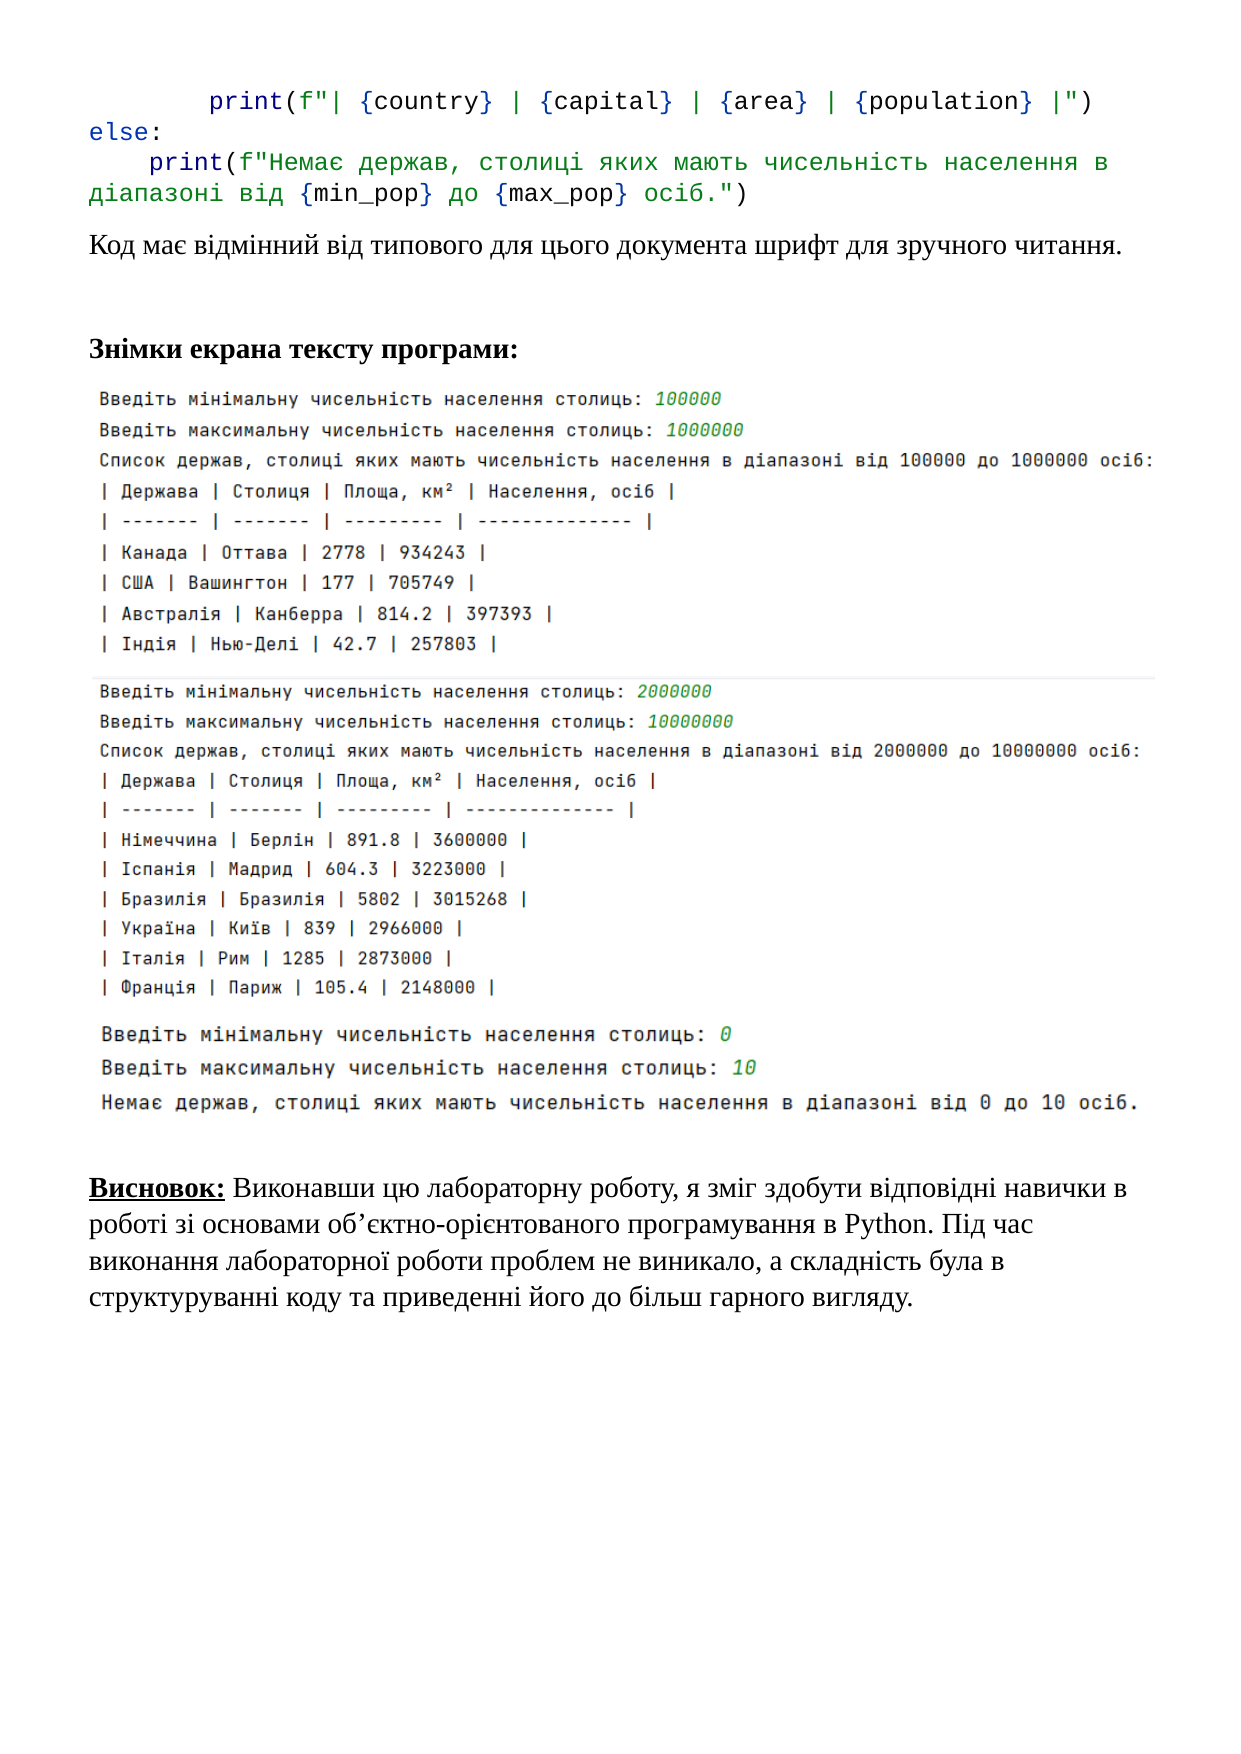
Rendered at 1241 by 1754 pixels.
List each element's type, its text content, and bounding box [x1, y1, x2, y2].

text print(f"| {country} | {capital} | {area} | {population} |") else: print(f"Немає держав, столиці яких мають чисельність населення в діапазоні від {min_pop} до {max_pop} осіб.") [89, 89, 1152, 208]
text Висновок: Виконавши цю лабораторну роботу, я зміг здобути відповідні навички в роботі зі основами об’єктно-орієнтованого програмування в Python. Під час виконання лабораторної роботи проблем не виникало, а складність була в структуруванні коду та приведенні його до більш гарного вигляду. [89, 1080, 1152, 1343]
text Знімки екрана тексту програми: [89, 331, 1152, 365]
text Код має відмінний від типового для цього документа шрифт для зручного читання. [89, 227, 1152, 261]
picture [88, 384, 1159, 1149]
